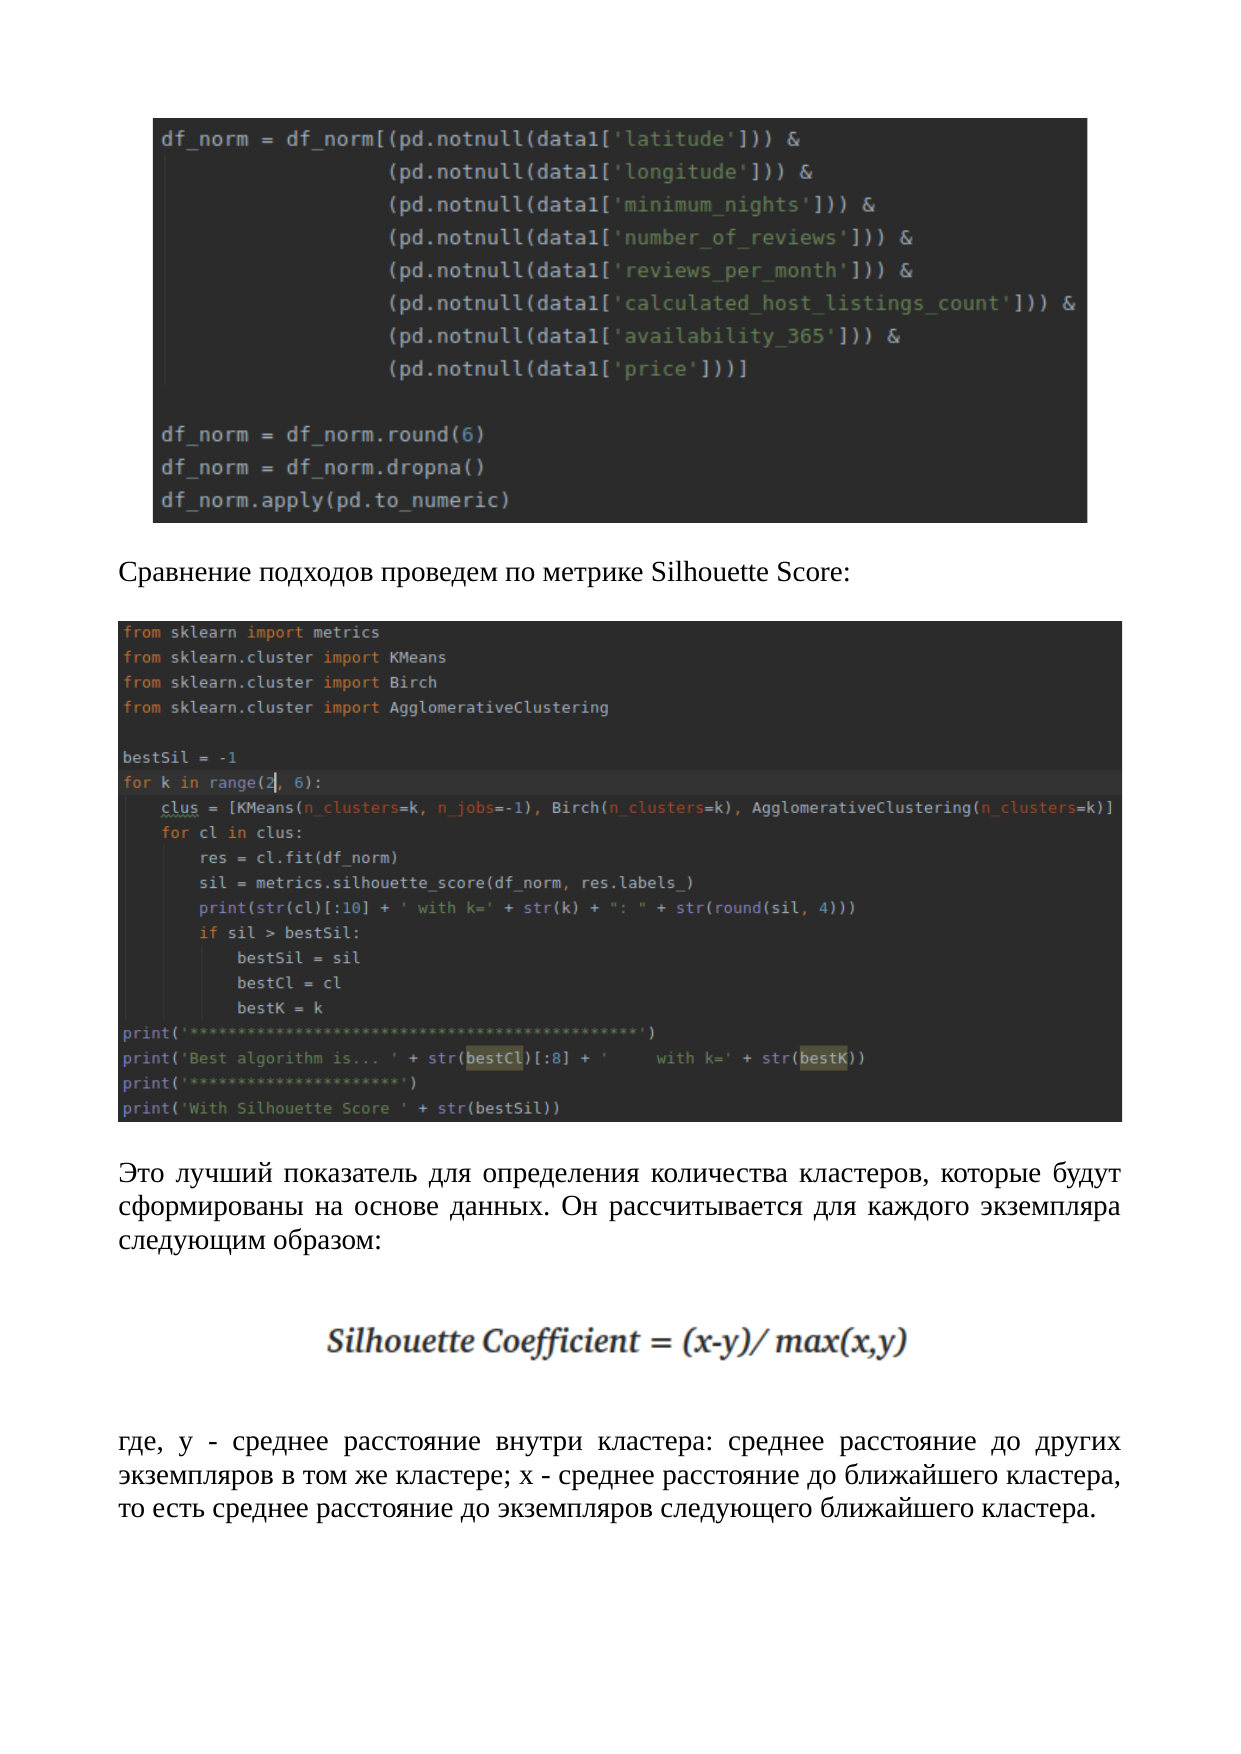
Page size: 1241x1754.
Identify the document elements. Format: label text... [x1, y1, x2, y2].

picture [118, 621, 1123, 1122]
text где, у - среднее расстояние внутри кластера: среднее расстояние до других экземпляров в том же кластере; x - среднее расстояние до ближайшего кластера, то есть среднее расстояние до экземпляров следующего ближайшего кластера. [118, 1423, 1122, 1524]
text Это лучший показатель для определения количества кластеров, которые будут сформированы на основе данных. Он рассчитывается для каждого экземпляра следующим образом: [118, 1155, 1122, 1256]
text Сравнение подходов проведем по метрике Silhouette Score: [118, 554, 1122, 588]
picture [152, 118, 1088, 523]
picture [284, 1289, 957, 1400]
